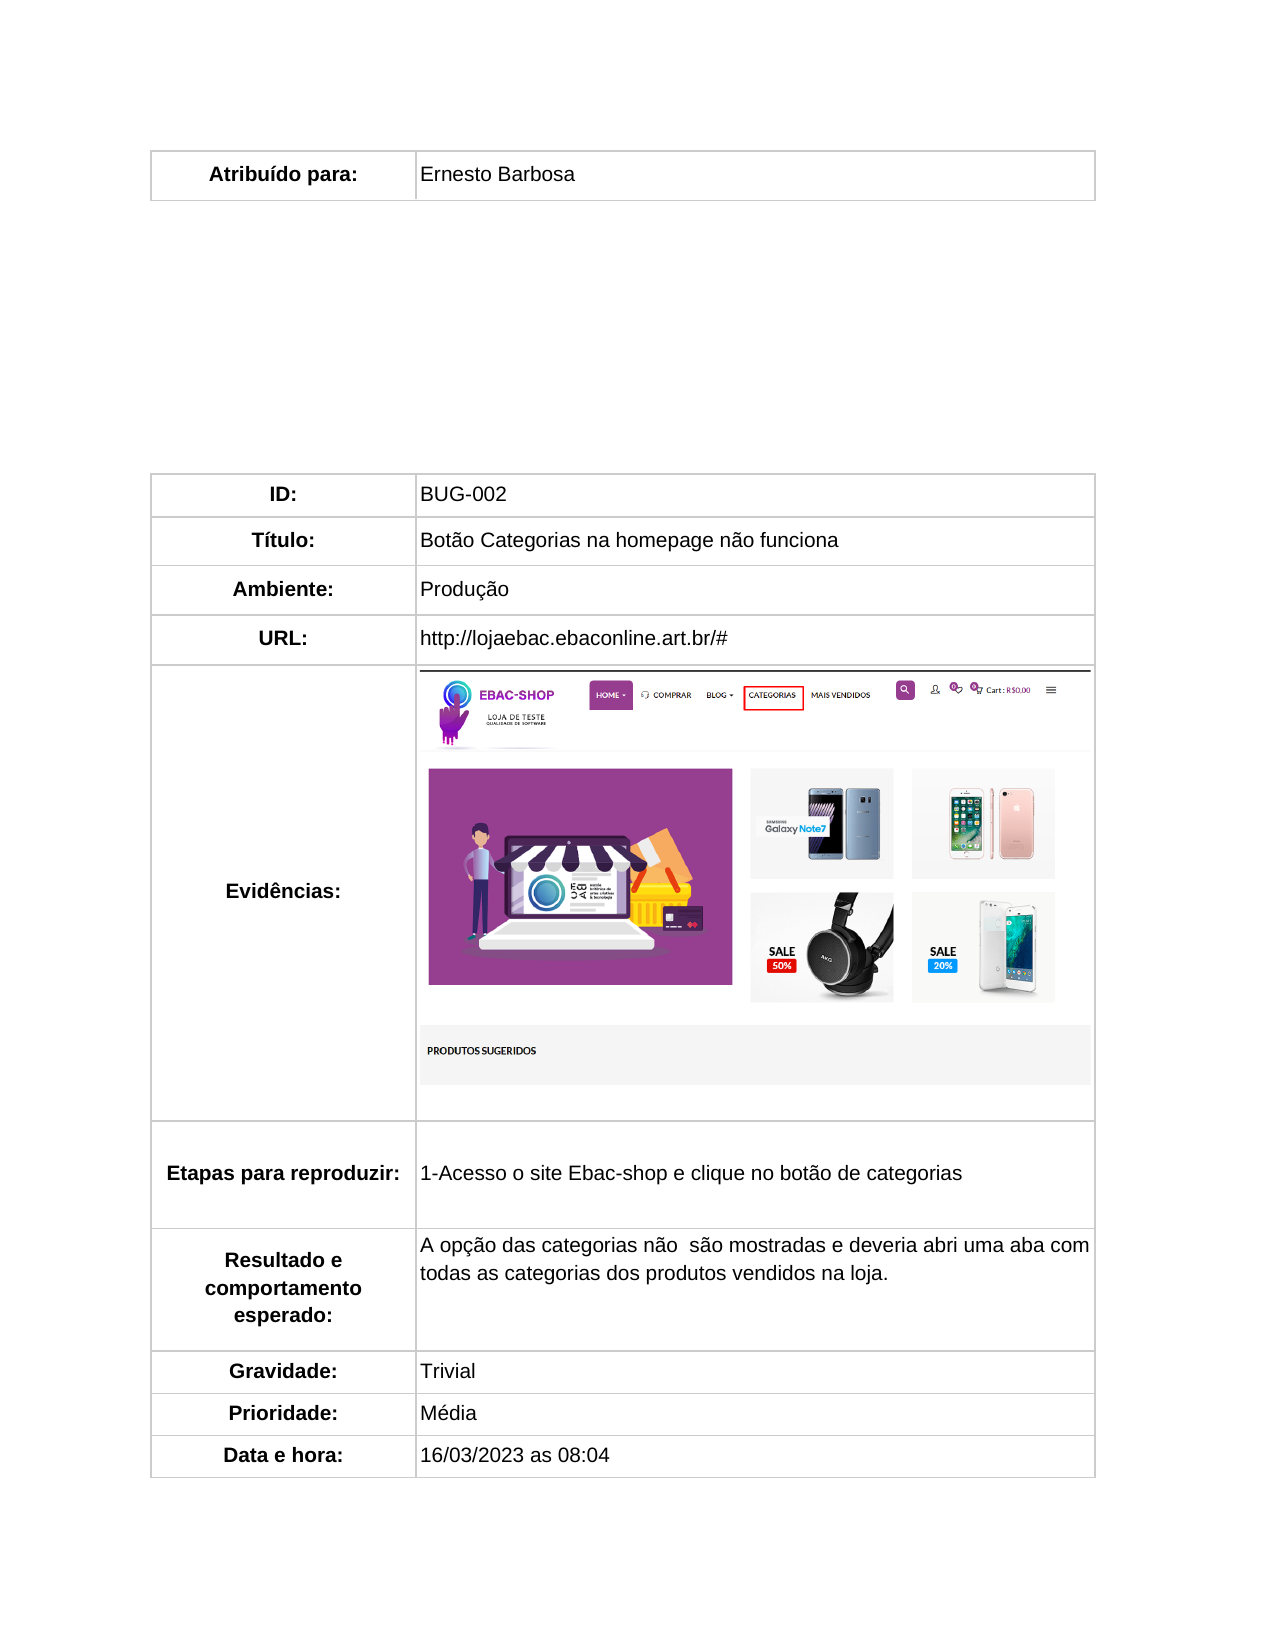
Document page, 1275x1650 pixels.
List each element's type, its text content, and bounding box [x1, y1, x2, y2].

table_cell Ambiente: [152, 566, 415, 614]
table_cell Produção [417, 566, 1094, 614]
table_cell Gravidade: [152, 1352, 415, 1392]
table_header BUG-002 [417, 475, 1094, 516]
table_cell [417, 666, 1094, 1120]
table_cell Resultado e comportamento esperado: [152, 1229, 415, 1350]
table_cell Data e hora: [152, 1436, 415, 1476]
table_cell URL: [152, 616, 415, 664]
table_cell 16/03/2023 as 08:04 [417, 1436, 1094, 1476]
table_cell Média [417, 1394, 1094, 1435]
table_cell Etapas para reproduzir: [152, 1122, 415, 1227]
table_cell Evidências: [152, 666, 415, 1120]
table_cell http://lojaebac.ebaconline.art.br/# [417, 616, 1094, 664]
table_cell A opção das categorias não são mostradas e deveria abri uma aba com todas as categorias dos produtos vendidos na loja. [417, 1229, 1094, 1350]
table_cell Trivial [417, 1352, 1094, 1392]
table_cell Botão Categorias na homepage não funciona [417, 518, 1094, 565]
table_cell Ernesto Barbosa [417, 152, 1094, 199]
table_cell 1-Acesso o site Ebac-shop e clique no botão de categorias [417, 1122, 1094, 1227]
table_cell Prioridade: [152, 1394, 415, 1435]
table_cell Título: [152, 518, 415, 565]
table_cell Atribuído para: [152, 152, 415, 199]
table_header ID: [152, 475, 415, 516]
picture [419, 670, 1091, 1085]
